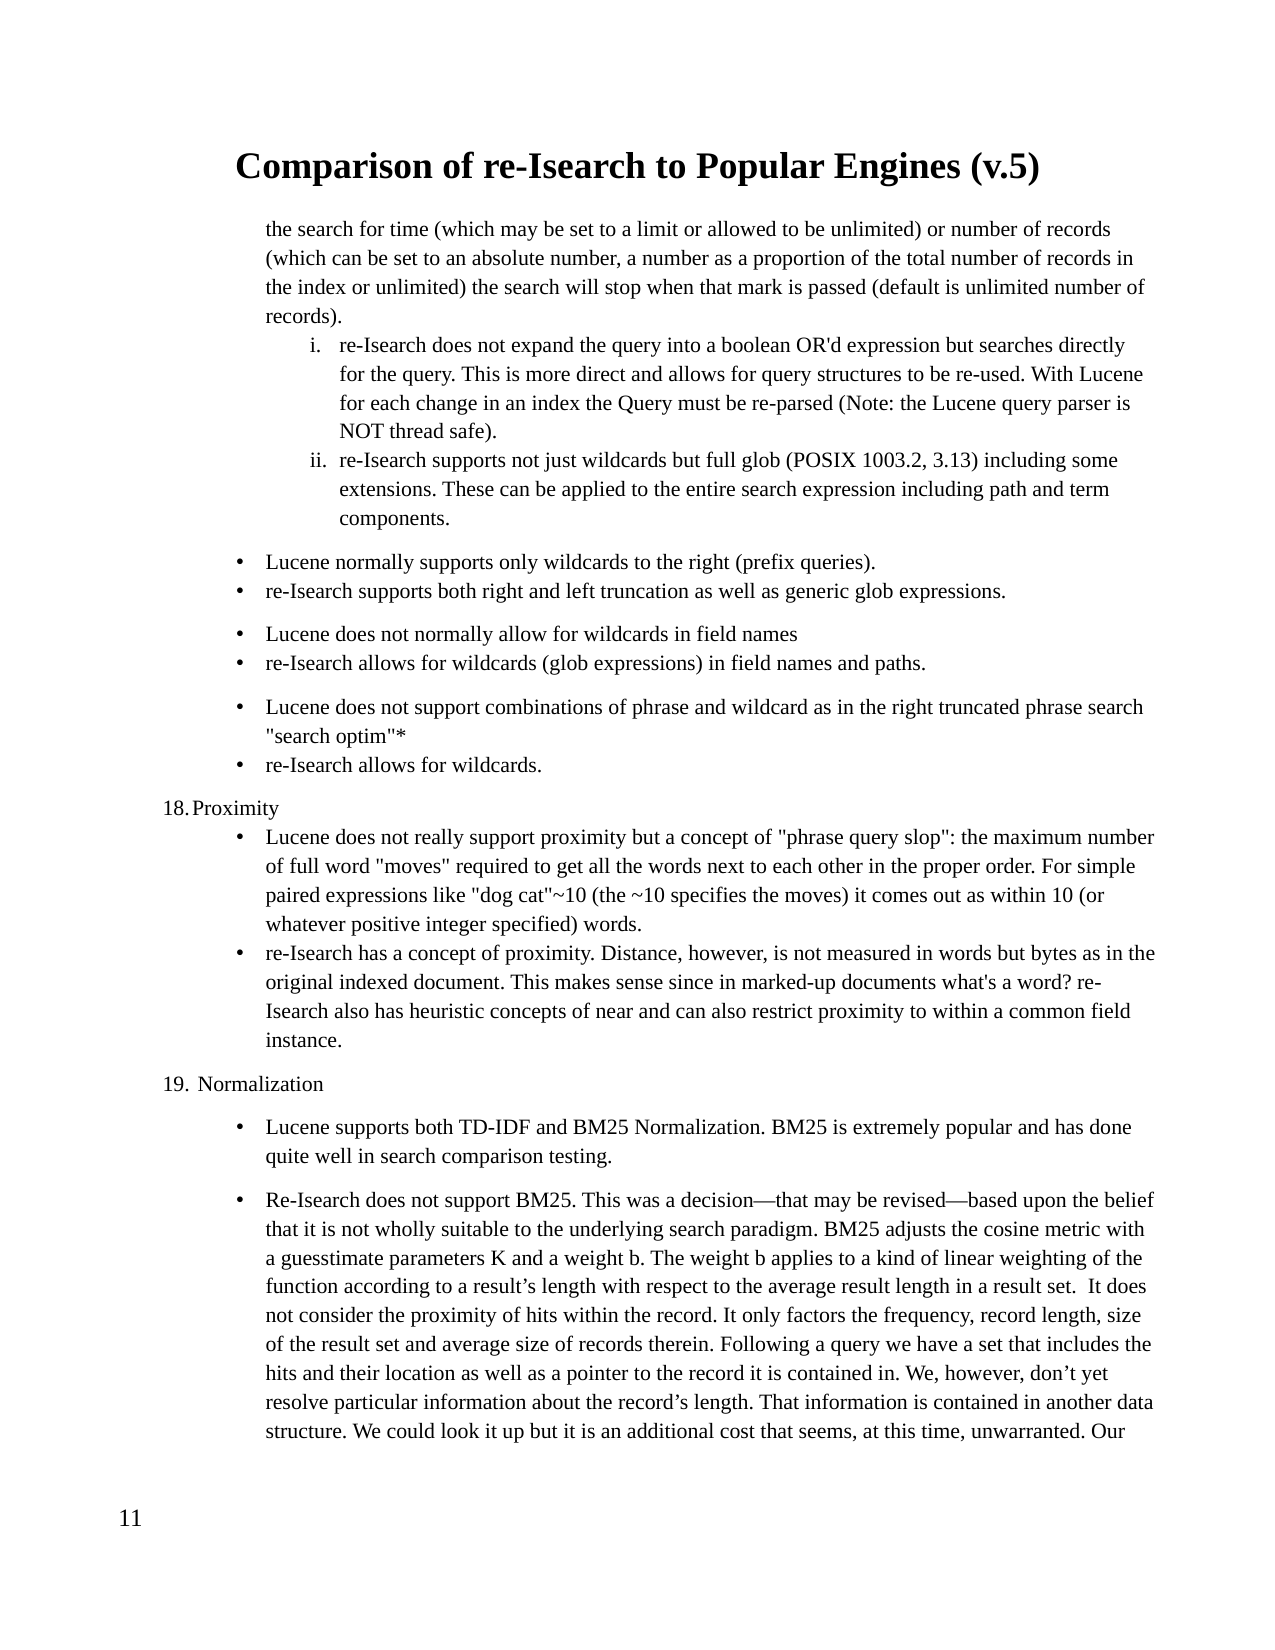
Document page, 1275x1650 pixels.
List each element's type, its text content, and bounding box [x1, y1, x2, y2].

list re-Isearch has a concept of proximity. Distance, however, is not measured in words but bytes as in the original indexed document. This makes sense since in marked-up documents what's a word? re-Isearch also has heuristic concepts of near and can also restrict proximity to within a common field instance. [236, 940, 1157, 1052]
list Normalization [162, 1071, 1157, 1096]
list Lucene does not really support proximity but a concept of "phrase query slop": the maximum number of full word "moves" required to get all the words next to each other in the proper order. For simple paired expressions like "dog cat"~10 (the ~10 specifies the moves) it comes out as within 10 (or whatever positive integer specified) words. [236, 824, 1157, 936]
list the search for time (which may be set to a limit or allowed to be unlimited) or number of records (which can be set to an absolute number, a number as a proportion of the total number of records in the index or unlimited) the search will stop when that mark is passed (default is unlimited number of records). [236, 216, 1157, 328]
list re-Isearch supports both right and left truncation as well as generic glob expressions. [236, 578, 1157, 603]
list Proximity [162, 795, 1157, 821]
list Lucene normally supports only wildcards to the right (prefix queries). [236, 549, 1157, 574]
list Lucene supports both TD-IDF and BM25 Normalization. BM25 is extremely popular and has done quite well in search comparison testing. [236, 1114, 1157, 1168]
list re-Isearch allows for wildcards (glob expressions) in field names and paths. [236, 650, 1157, 676]
list Lucene does not support combinations of phrase and wildcard as in the right truncated phrase search "search optim"* [236, 694, 1157, 748]
list re-Isearch supports not just wildcards but full glob (POSIX 1003.2, 3.13) including some extensions. These can be applied to the entire search expression including path and term components. [309, 447, 1157, 531]
list Lucene does not normally allow for wildcards in field names [236, 621, 1157, 647]
list re-Isearch allows for wildcards. [236, 752, 1157, 777]
list Re-Isearch does not support BM25. This was a decision—that may be revised—based upon the belief that it is not wholly suitable to the underlying search paradigm. BM25 adjusts the cosine metric with a guesstimate parameters K and a weight b. The weight b applies to a kind of linear weighting of the function according to a result’s length with respect to the average result length in a result set. It does not consider the proximity of hits within the record. It only factors the frequency, record length, size of the result set and average size of records therein. Following a query we have a set that includes the hits and their location as well as a pointer to the record it is contained in. We, however, don’t yet resolve particular information about the record’s length. That information is contained in another data structure. We could look it up but it is an additional cost that seems, at this time, unwarranted. Our [236, 1187, 1157, 1443]
list re-Isearch does not expand the query into a boolean OR'd expression but searches directly for the query. This is more direct and allows for query structures to be re-used. With Lucene for each change in an index the Query must be re-parsed (Note: the Lucene query parser is NOT thread safe). [309, 332, 1157, 444]
